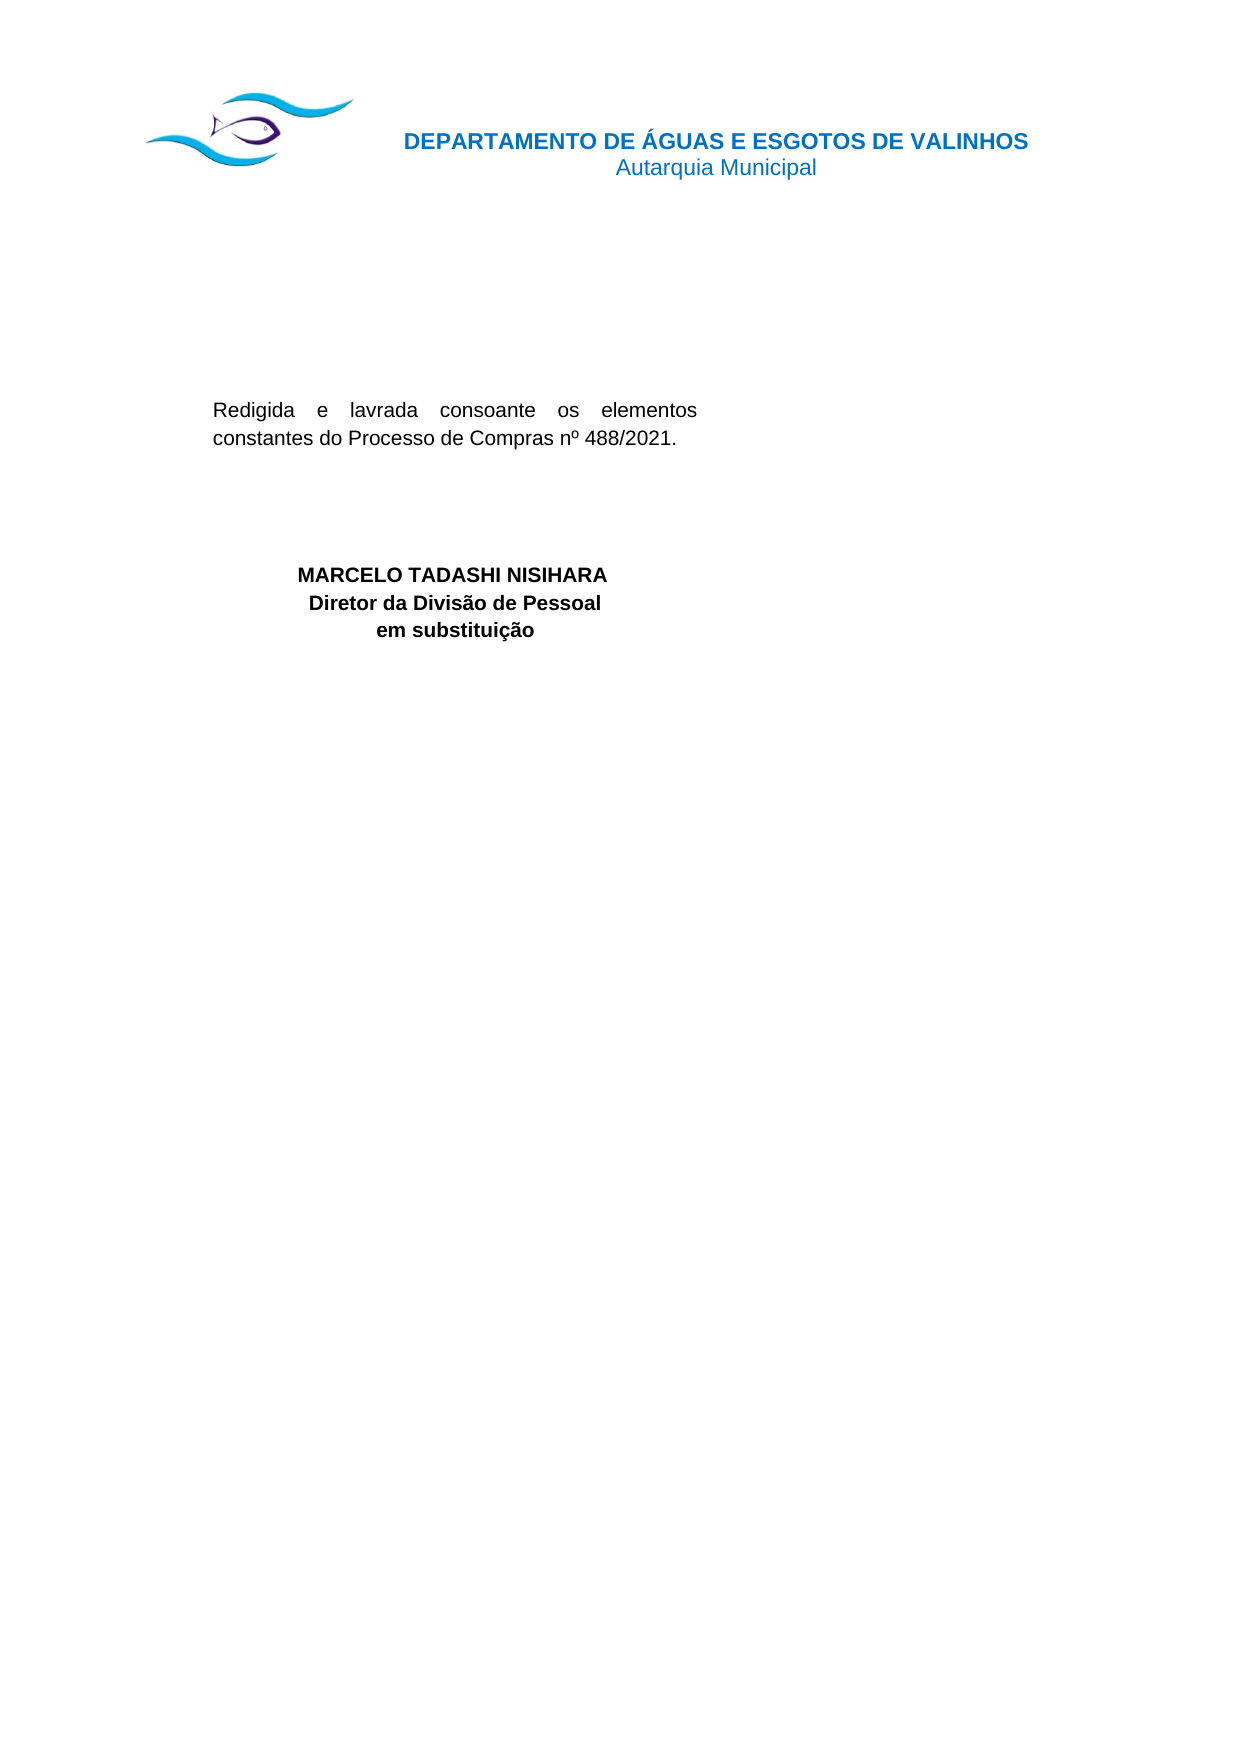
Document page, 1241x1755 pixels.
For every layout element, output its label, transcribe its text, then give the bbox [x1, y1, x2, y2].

text Marcelo Tadashi Nisihara [213, 563, 698, 587]
text em substituição [213, 618, 698, 642]
text Diretor da Divisão de Pessoal [213, 591, 698, 614]
text Redigida e lavrada consoante os elementos constantes do Processo de Compras nº 488/2021. [213, 398, 698, 449]
